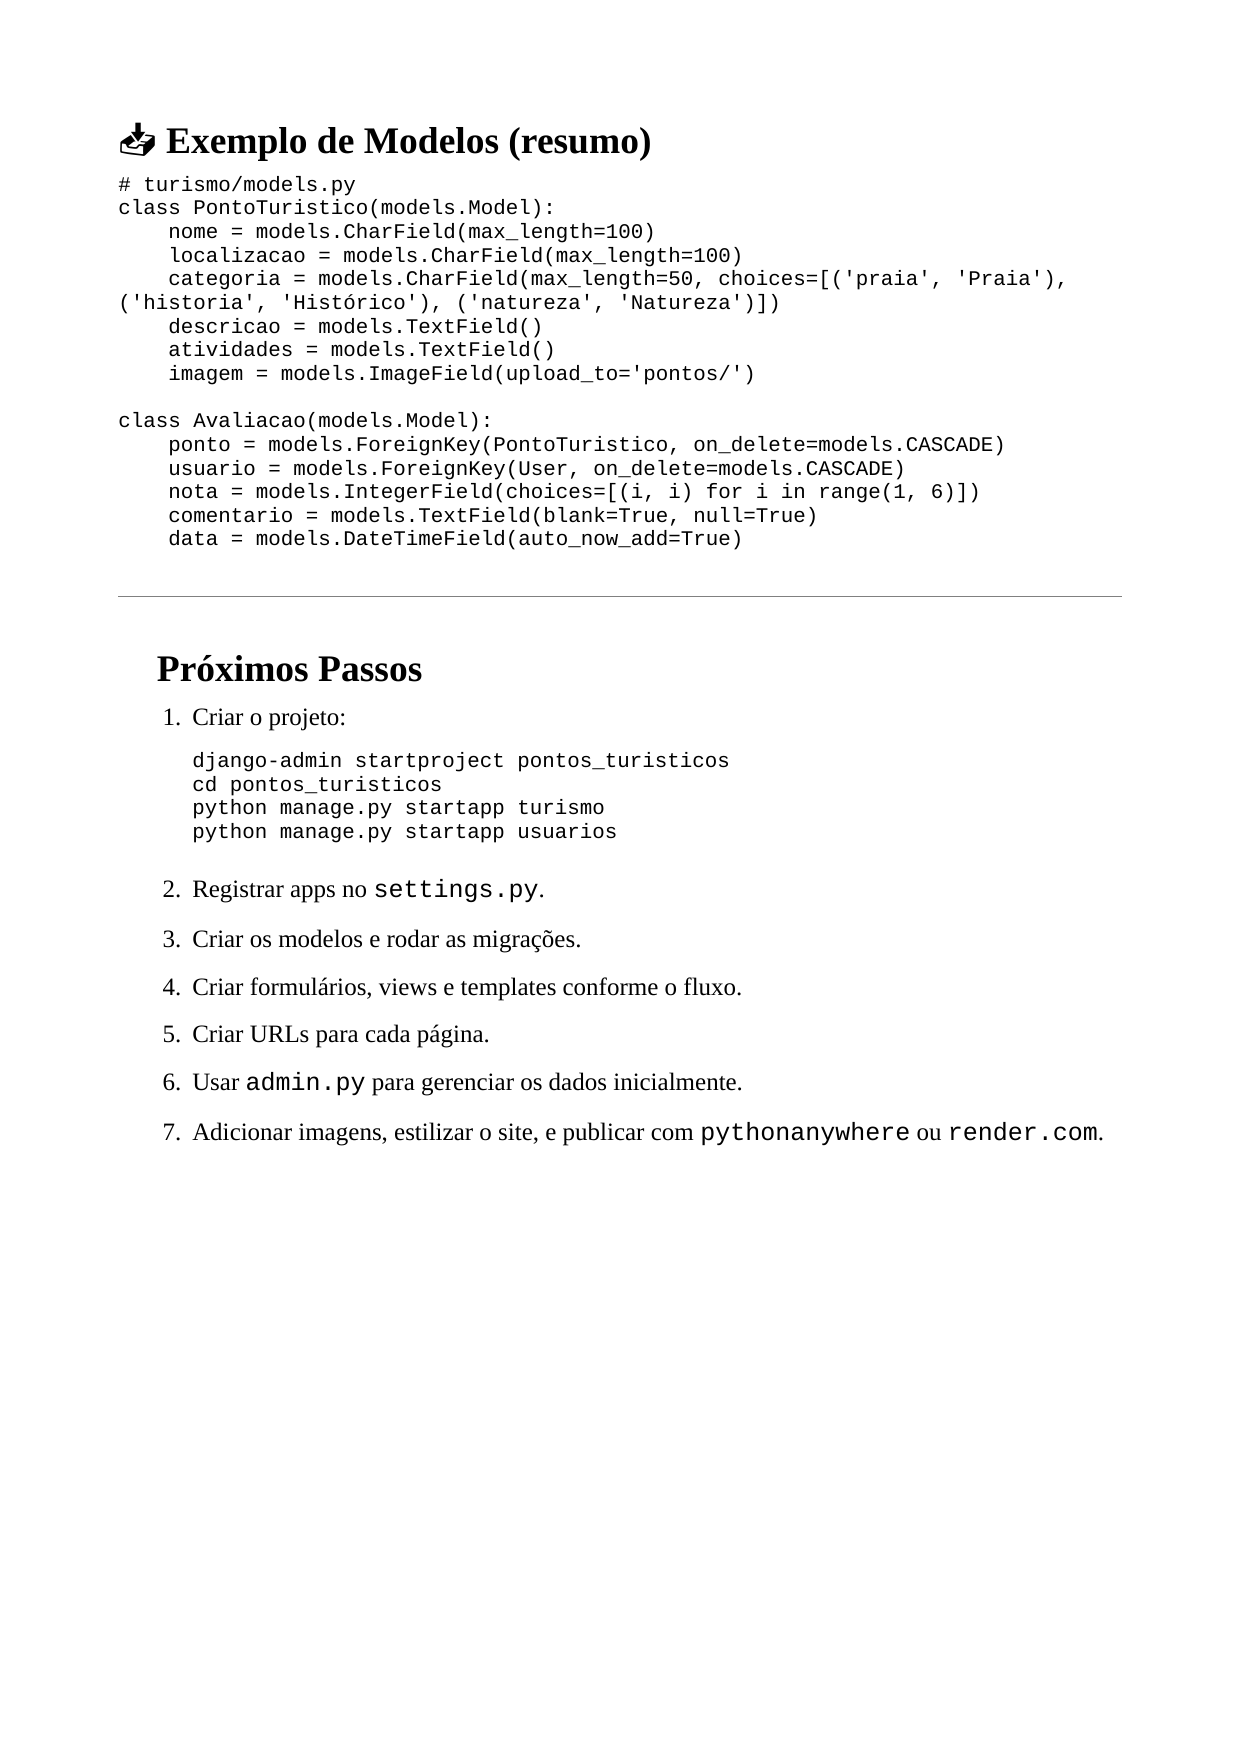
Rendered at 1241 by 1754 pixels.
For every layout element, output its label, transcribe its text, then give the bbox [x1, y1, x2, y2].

list Criar URLs para cada página. [162, 1019, 1122, 1048]
text nome = models.CharField(max_length=100) [118, 221, 1122, 245]
list cd pontos_turisticos [162, 773, 1122, 797]
list python manage.py startapp turismo [162, 797, 1122, 821]
subtitle 📥 Exemplo de Modelos (resumo) [118, 118, 1122, 161]
text localizacao = models.CharField(max_length=100) [118, 245, 1122, 268]
list Criar o projeto: [162, 702, 1122, 731]
list Criar os modelos e rodar as migrações. [162, 924, 1122, 953]
text imagem = models.ImageField(upload_to='pontos/') [118, 363, 1122, 387]
list Registrar apps no settings.py. [162, 874, 1122, 905]
text atividades = models.TextField() [118, 339, 1122, 363]
text data = models.DateTimeField(auto_now_add=True) [118, 528, 1122, 552]
text comentario = models.TextField(blank=True, null=True) [118, 505, 1122, 528]
list python manage.py startapp usuarios [162, 821, 1122, 844]
list django-admin startproject pontos_turisticos [162, 750, 1122, 773]
text categoria = models.CharField(max_length=50, choices=[('praia', 'Praia'), ('historia', 'Histórico'), ('natureza', 'Natureza')]) [118, 268, 1122, 316]
text usuario = models.ForeignKey(User, on_delete=models.CASCADE) [118, 457, 1122, 481]
subtitle 🚀 Próximos Passos [118, 647, 1122, 690]
list Usar admin.py para gerenciar os dados inicialmente. [162, 1067, 1122, 1098]
text nota = models.IntegerField(choices=[(i, i) for i in range(1, 6)]) [118, 481, 1122, 505]
list Criar formulários, views e templates conforme o fluxo. [162, 972, 1122, 1000]
text class Avaliacao(models.Model): [118, 410, 1122, 434]
text descricao = models.TextField() [118, 316, 1122, 339]
text # turismo/models.py [118, 174, 1122, 197]
text class PontoTuristico(models.Model): [118, 197, 1122, 221]
text ponto = models.ForeignKey(PontoTuristico, on_delete=models.CASCADE) [118, 434, 1122, 457]
list Adicionar imagens, estilizar o site, e publicar com pythonanywhere ou render.com. [162, 1117, 1122, 1148]
